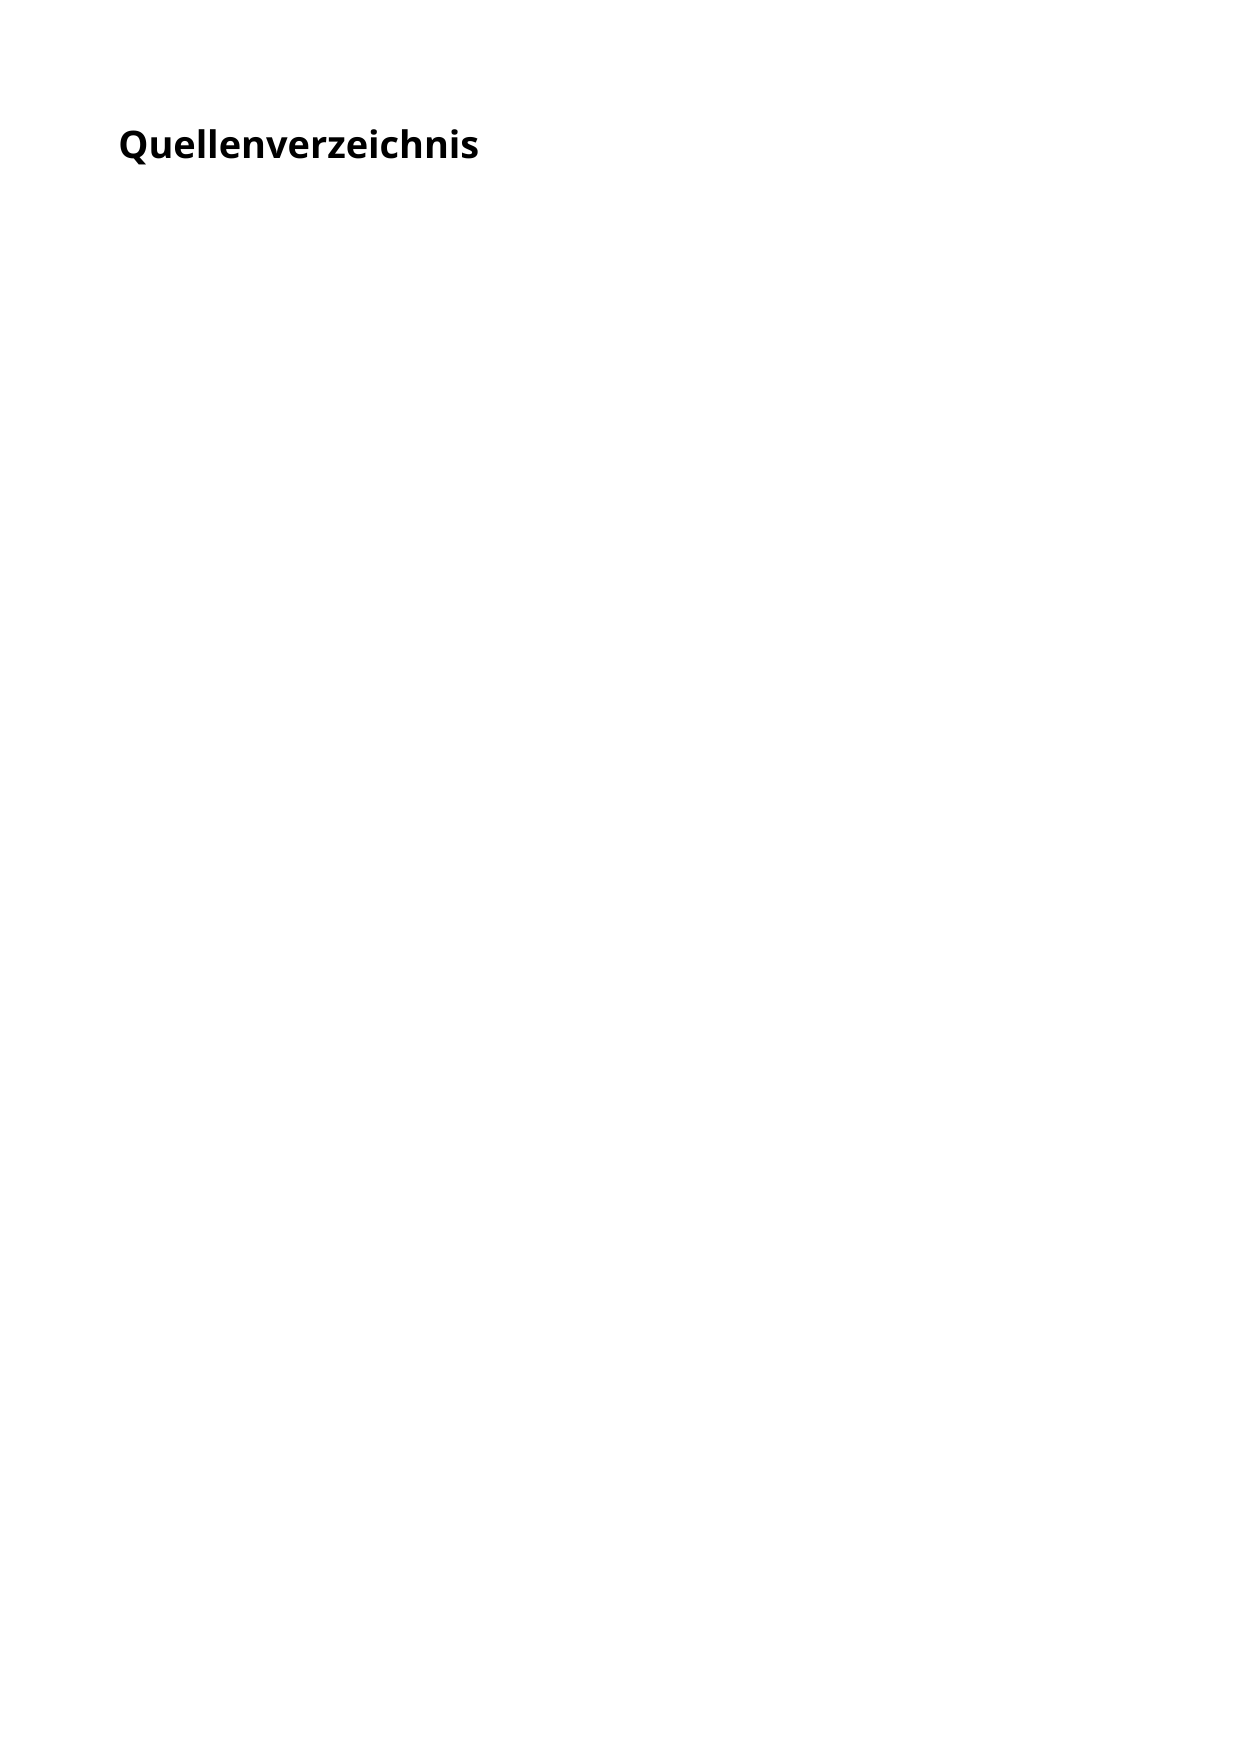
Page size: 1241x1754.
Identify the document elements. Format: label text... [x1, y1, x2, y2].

subtitle Quellenverzeichnis [118, 118, 1122, 170]
